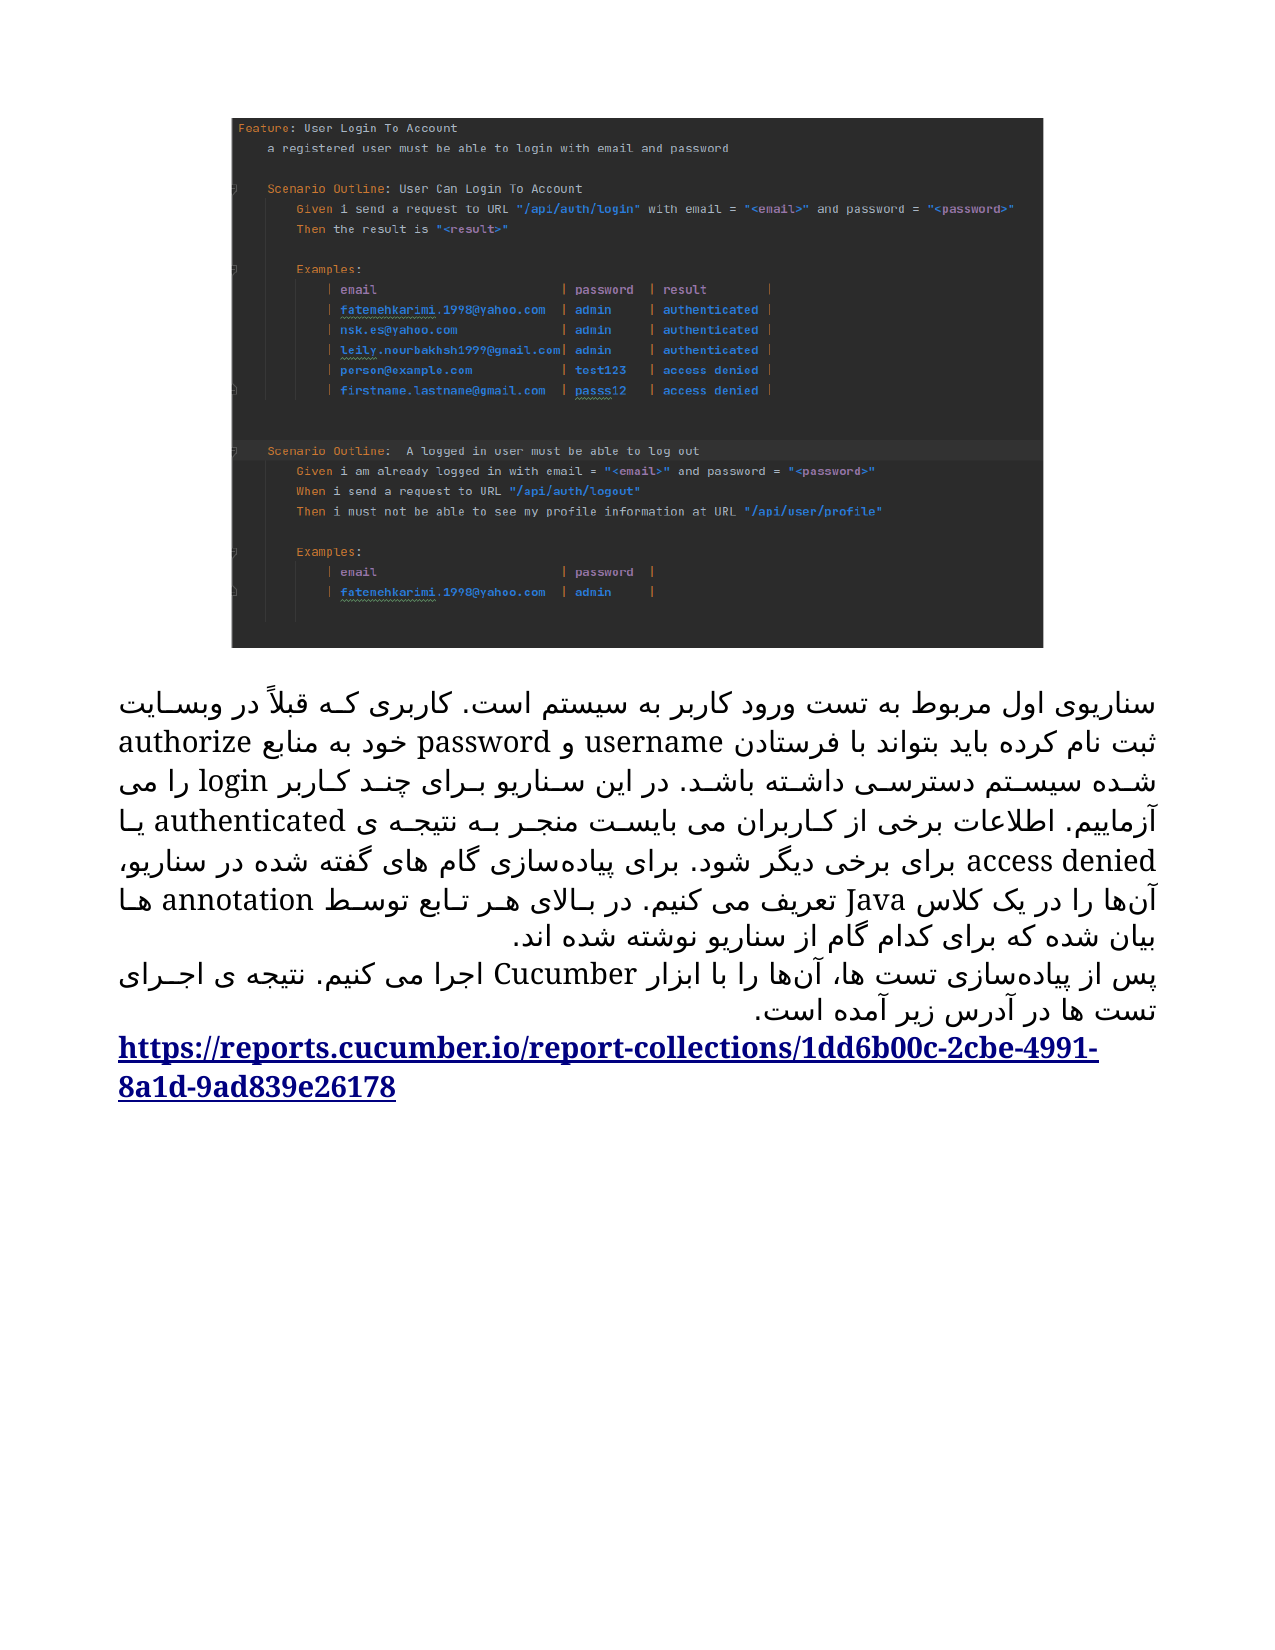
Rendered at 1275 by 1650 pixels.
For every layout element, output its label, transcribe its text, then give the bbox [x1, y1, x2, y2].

text پس از پیاده‌سازی تست ها، آن‌ها را با ابزار Cucumber اجرا می کنیم. نتیجه ی اجرای تست ها در آدرس زیر آمده است. [118, 953, 1157, 1027]
picture [231, 118, 1044, 648]
text https://reports.cucumber.io/report-collections/1dd6b00c-2cbe-4991-8a1d-9ad839e26178 [118, 1027, 1157, 1106]
text سناریوی اول مربوط به تست ورود کاربر به سیستم است. کاربری که قبلاً در وبسایت ثبت نام کرده باید بتواند با فرستادن username و password خود به منابع authorize شده سیستم دسترسی داشته باشد. در این سناریو برای چند کاربر login را می آزماییم. اطلاعات برخی از کاربران می بایست منجر به نتیجه ی authenticated یا access denied برای برخی دیگر شود. برای پیاده‌سازی گام های گفته شده در سناریو، آن‌ها را در یک کلاس Java تعریف می کنیم. در بالای هر تابع توسط annotation ها بیان شده که برای کدام گام از سناریو نوشته شده اند. [118, 687, 1157, 953]
